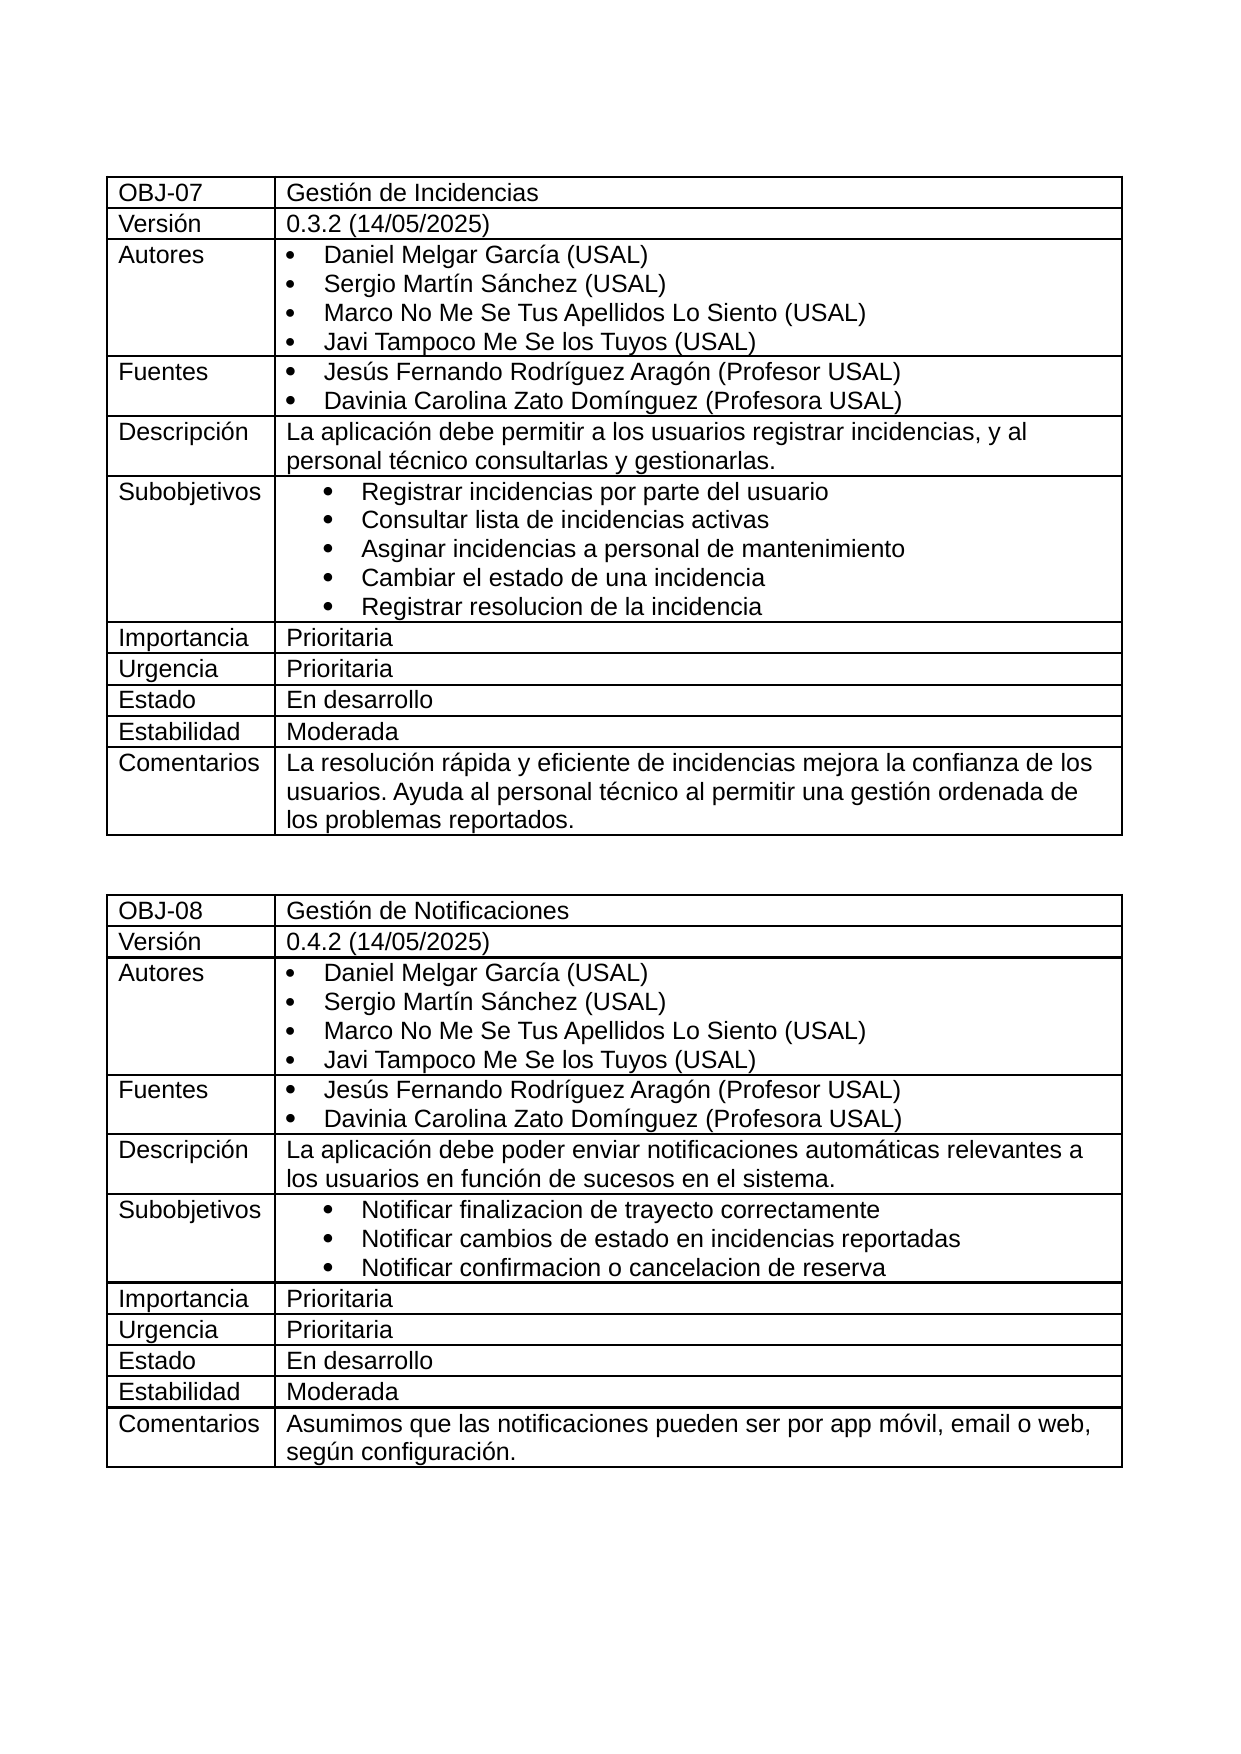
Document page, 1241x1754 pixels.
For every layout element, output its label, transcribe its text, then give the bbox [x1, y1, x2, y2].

table_cell En desarrollo [276, 1346, 1121, 1375]
table_cell Descripción [108, 1135, 274, 1193]
table_cell Jesús Fernando Rodríguez Aragón (Profesor USAL) Davinia Carolina Zato Domínguez (Profesora USAL) [276, 1076, 1121, 1133]
table_header OBJ-08 [108, 896, 274, 925]
table_cell Comentarios [108, 1409, 274, 1466]
table_cell Versión [108, 209, 274, 238]
table_cell Moderada [276, 1377, 1121, 1406]
table_cell Registrar incidencias por parte del usuario Consultar lista de incidencias activas Asginar incidencias a personal de mantenimiento Cambiar el estado de una incidencia Registrar resolucion de la incidencia [276, 477, 1121, 621]
table_cell Asumimos que las notificaciones pueden ser por app móvil, email o web, según configuración. [276, 1409, 1121, 1466]
table_cell La aplicación debe permitir a los usuarios registrar incidencias, y al personal técnico consultarlas y gestionarlas. [276, 417, 1121, 474]
table_cell Autores [108, 240, 274, 355]
table_cell Estabilidad [108, 717, 274, 746]
table_cell Estado [108, 1346, 274, 1375]
table_cell Importancia [108, 623, 274, 652]
table_cell Prioritaria [276, 1284, 1121, 1313]
table_cell Estabilidad [108, 1377, 274, 1406]
table_cell Subobjetivos [108, 1195, 274, 1281]
table_cell Prioritaria [276, 1315, 1121, 1344]
table_cell Urgencia [108, 1315, 274, 1344]
table_cell 0.4.2 (14/05/2025) [276, 927, 1121, 956]
table_header Gestión de Notificaciones [276, 896, 1121, 925]
table_cell 0.3.2 (14/05/2025) [276, 209, 1121, 238]
table_cell Autores [108, 959, 274, 1073]
table_cell Daniel Melgar García (USAL) Sergio Martín Sánchez (USAL) Marco No Me Se Tus Apellidos Lo Siento (USAL) Javi Tampoco Me Se los Tuyos (USAL) [276, 240, 1121, 355]
table_cell Subobjetivos [108, 477, 274, 621]
table_cell Daniel Melgar García (USAL) Sergio Martín Sánchez (USAL) Marco No Me Se Tus Apellidos Lo Siento (USAL) Javi Tampoco Me Se los Tuyos (USAL) [276, 959, 1121, 1073]
table_cell Versión [108, 927, 274, 956]
table_cell La aplicación debe poder enviar notificaciones automáticas relevantes a los usuarios en función de sucesos en el sistema. [276, 1135, 1121, 1193]
table_cell Estado [108, 686, 274, 715]
table_cell Jesús Fernando Rodríguez Aragón (Profesor USAL) Davinia Carolina Zato Domínguez (Profesora USAL) [276, 357, 1121, 415]
table_cell Comentarios [108, 748, 274, 834]
table_cell Prioritaria [276, 654, 1121, 683]
table_cell La resolución rápida y eficiente de incidencias mejora la confianza de los usuarios. Ayuda al personal técnico al permitir una gestión ordenada de los problemas reportados. [276, 748, 1121, 834]
table_cell Urgencia [108, 654, 274, 683]
table_cell Importancia [108, 1284, 274, 1313]
table_header Gestión de Incidencias [276, 178, 1121, 207]
table_cell Fuentes [108, 357, 274, 415]
table_cell Descripción [108, 417, 274, 474]
table_cell Prioritaria [276, 623, 1121, 652]
table_cell Notificar finalizacion de trayecto correctamente Notificar cambios de estado en incidencias reportadas Notificar confirmacion o cancelacion de reserva [276, 1195, 1121, 1281]
table_cell Moderada [276, 717, 1121, 746]
table_cell En desarrollo [276, 686, 1121, 715]
table_cell Fuentes [108, 1076, 274, 1133]
table_header OBJ-07 [108, 178, 274, 207]
